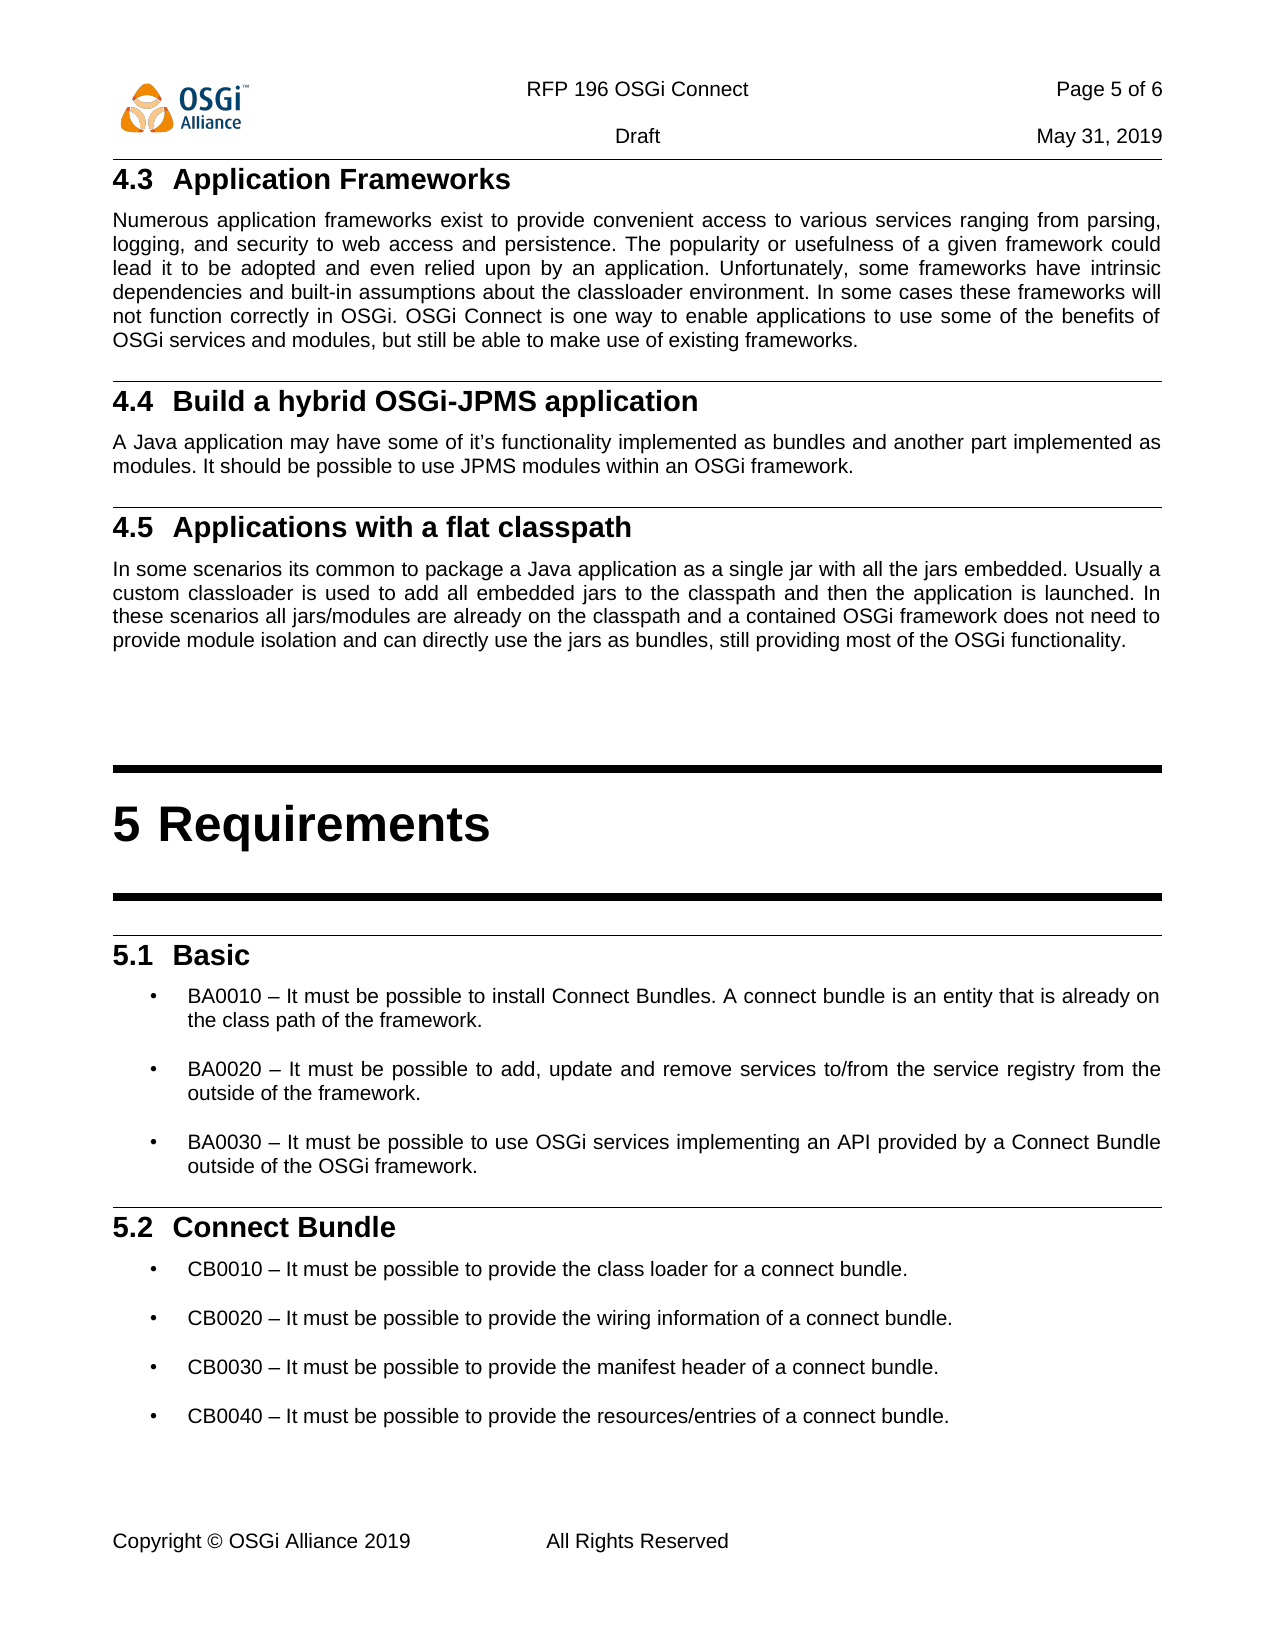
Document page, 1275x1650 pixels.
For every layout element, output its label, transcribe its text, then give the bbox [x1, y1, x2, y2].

subtitle Application Frameworks [112, 160, 1162, 196]
text Numerous application frameworks exist to provide convenient access to various services ranging from parsing, logging, and security to web access and persistence. The popularity or usefulness of a given framework could lead it to be adopted and even relied upon by an application. Unfortunately, some frameworks have intrinsic dependencies and built-in assumptions about the classloader environment. In some cases these frameworks will not function correctly in OSGi. OSGi Connect is one way to enable applications to use some of the benefits of OSGi services and modules, but still be able to make use of existing frameworks. [112, 208, 1162, 352]
text In some scenarios its common to package a Java application as a single jar with all the jars embedded. Usually a custom classloader is used to add all embedded jars to the classpath and then the application is launched. In these scenarios all jars/modules are already on the classpath and a contained OSGi framework does not need to provide module isolation and can directly use the jars as bundles, still providing most of the OSGi functionality. [112, 556, 1162, 652]
list CB0020 – It must be possible to provide the wiring information of a connect bundle. [150, 1305, 1162, 1329]
subtitle Applications with a flat classpath [112, 508, 1162, 544]
list BA0030 – It must be possible to use OSGi services implementing an API provided by a Connect Bundle outside of the OSGi framework. [150, 1130, 1162, 1178]
list BA0010 – It must be possible to install Connect Bundles. A connect bundle is an entity that is already on the class path of the framework. [150, 984, 1162, 1032]
list BA0020 – It must be possible to add, update and remove services to/from the service registry from the outside of the framework. [150, 1057, 1162, 1105]
picture [113, 76, 257, 140]
subtitle Build a hybrid OSGi-JPMS application [112, 382, 1162, 418]
list CB0030 – It must be possible to provide the manifest header of a connect bundle. [150, 1354, 1162, 1378]
list CB0040 – It must be possible to provide the resources/entries of a connect bundle. [150, 1403, 1162, 1428]
subtitle Basic [112, 936, 1162, 971]
subtitle Connect Bundle [112, 1208, 1162, 1244]
subtitle Requirements [112, 766, 1162, 901]
text A Java application may have some of it’s functionality implemented as bundles and another part implemented as modules. It should be possible to use JPMS modules within an OSGi framework. [112, 430, 1162, 478]
list CB0010 – It must be possible to provide the class loader for a connect bundle. [150, 1256, 1162, 1280]
